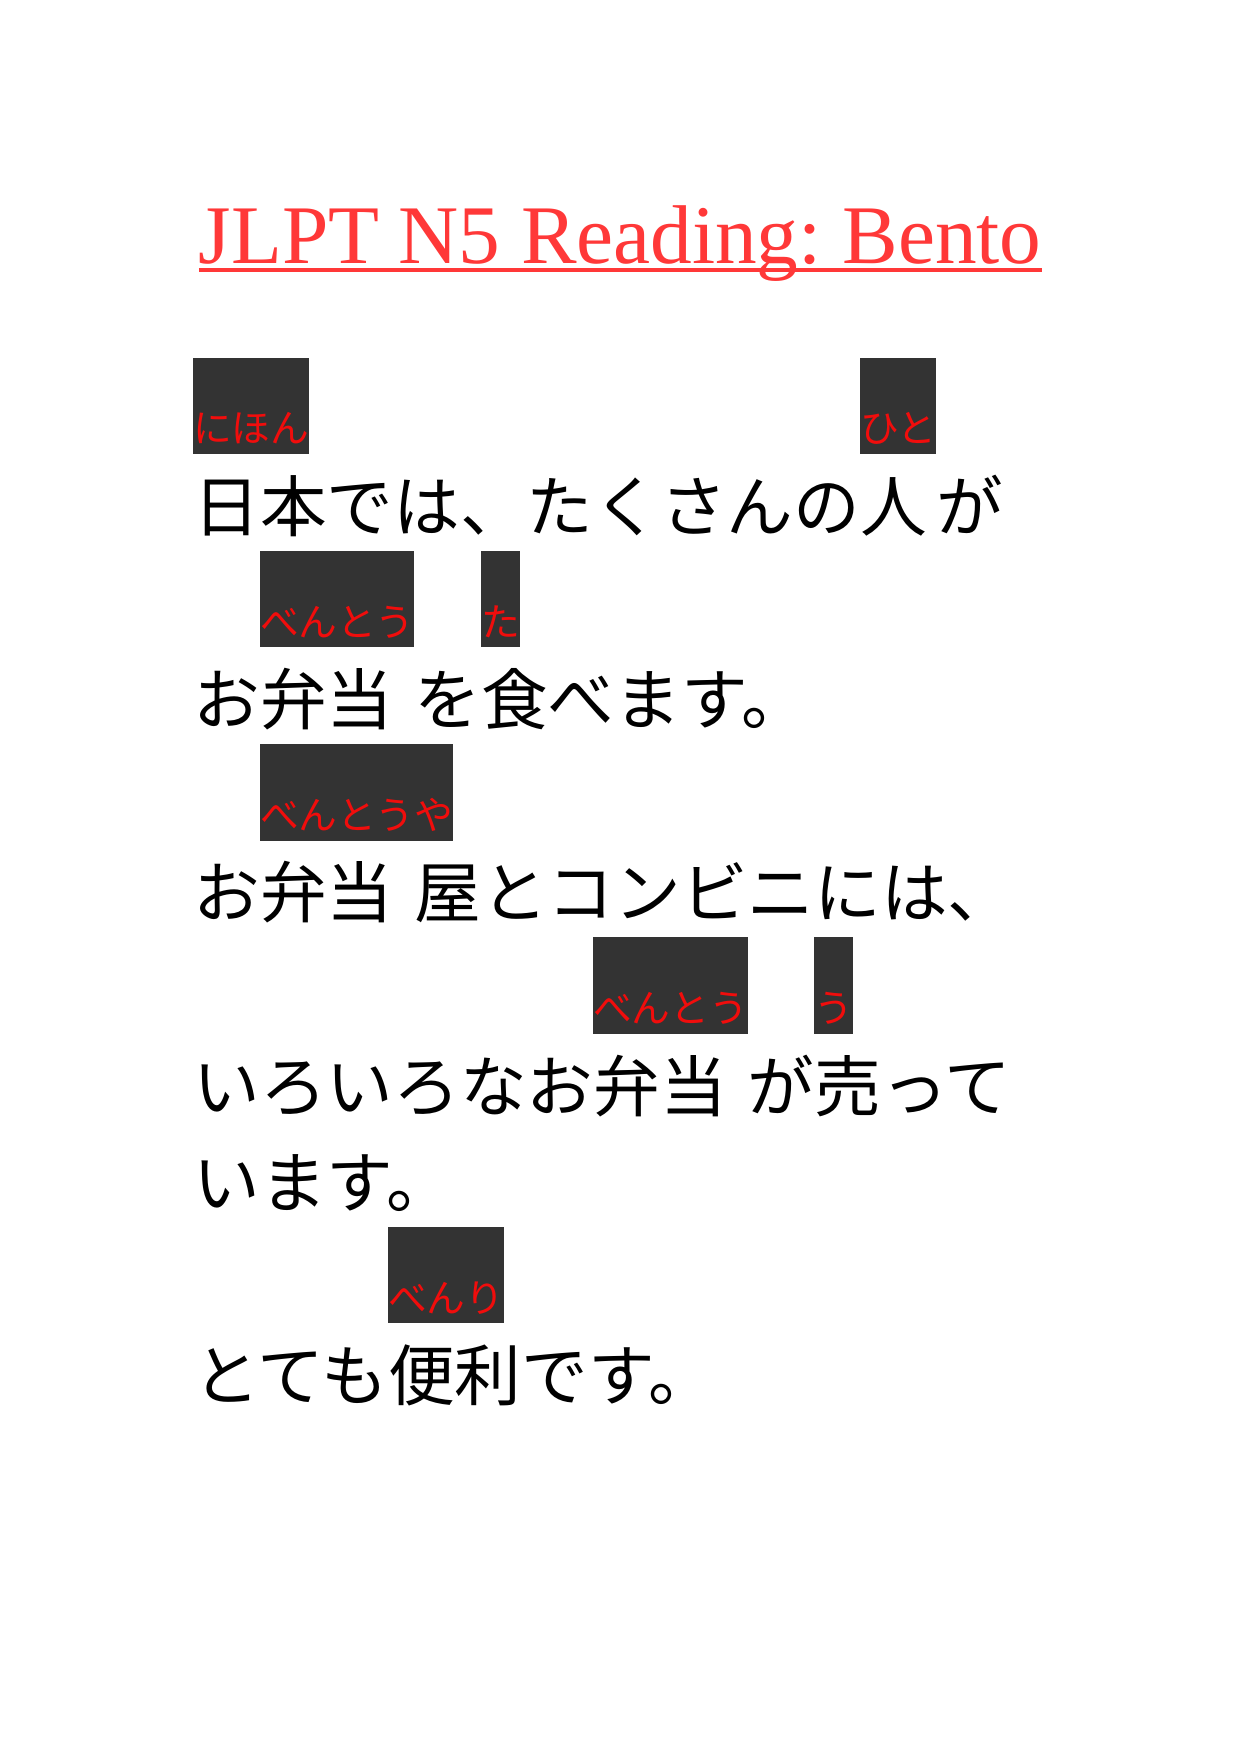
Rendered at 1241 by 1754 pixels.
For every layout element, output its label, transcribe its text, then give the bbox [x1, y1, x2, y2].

text JLPT N5 Reading: Bento [193, 185, 1047, 281]
text お弁当べんとう屋やとコンビニには、いろいろなお弁当べんとうが売うっています。 [193, 744, 1047, 1227]
text 日本にほんでは、たくさんの人ひとがお弁当べんとうを食たべます。 [193, 358, 1047, 744]
text とても便利べんりです。 [193, 1227, 1047, 1420]
